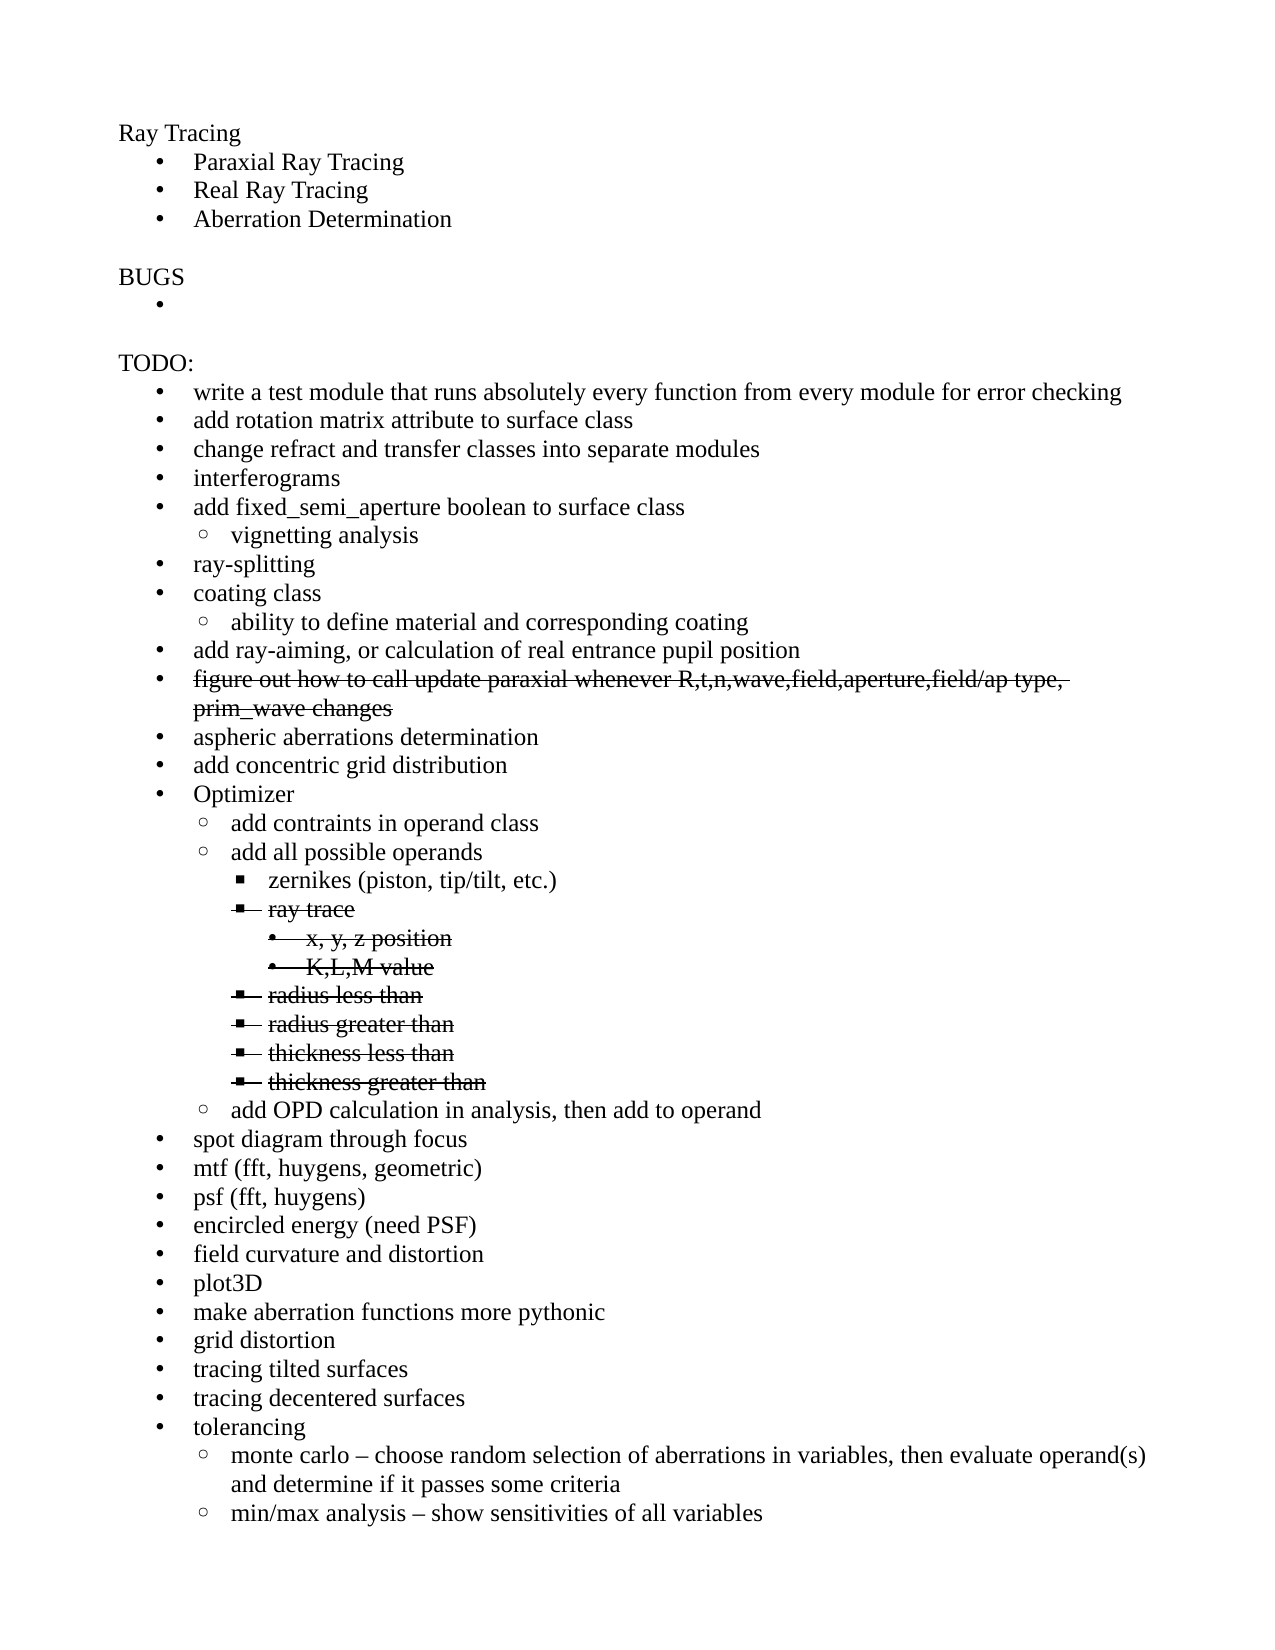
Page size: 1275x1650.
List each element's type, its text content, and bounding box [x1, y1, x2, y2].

list monte carlo – choose random selection of aberrations in variables, then evaluate operand(s) and determine if it passes some criteria [193, 1441, 1157, 1498]
list tolerancing [156, 1412, 1157, 1441]
list grid distortion [156, 1326, 1157, 1354]
list psf (fft, huygens) [156, 1182, 1157, 1211]
list vignetting analysis [193, 521, 1157, 549]
list interferograms [156, 463, 1157, 492]
list write a test module that runs absolutely every function from every module for error checking [156, 377, 1157, 406]
list K,L,M value [268, 952, 1157, 981]
list field curvature and distortion [156, 1239, 1157, 1268]
list ray trace [231, 894, 1157, 923]
list ray-splitting [156, 549, 1157, 578]
list tracing decentered surfaces [156, 1383, 1157, 1412]
list add rotation matrix attribute to surface class [156, 406, 1157, 434]
list thickness less than [231, 1038, 1157, 1067]
list figure out how to call update paraxial whenever R,t,n,wave,field,aperture,field/ap type, prim_wave changes [156, 664, 1157, 722]
list radius greater than [231, 1009, 1157, 1038]
list add ray-aiming, or calculation of real entrance pupil position [156, 636, 1157, 664]
list min/max analysis – show sensitivities of all variables [193, 1498, 1157, 1527]
list add contraints in operand class [193, 808, 1157, 837]
text BUGS [118, 262, 1157, 291]
list add all possible operands [193, 837, 1157, 866]
list ability to define material and corresponding coating [193, 607, 1157, 636]
list Paraxial Ray Tracing [156, 147, 1157, 176]
text Ray Tracing [118, 118, 1157, 147]
list radius less than [231, 981, 1157, 1009]
list spot diagram through focus [156, 1124, 1157, 1153]
list thickness greater than [231, 1067, 1157, 1096]
list aspheric aberrations determination [156, 722, 1157, 751]
list make aberration functions more pythonic [156, 1297, 1157, 1326]
list x, y, z position [268, 923, 1157, 952]
list coating class [156, 578, 1157, 607]
list encircled energy (need PSF) [156, 1211, 1157, 1239]
list Optimizer [156, 779, 1157, 808]
list Real Ray Tracing [156, 176, 1157, 204]
list add OPD calculation in analysis, then add to operand [193, 1096, 1157, 1124]
list add fixed_semi_aperture boolean to surface class [156, 492, 1157, 521]
list zernikes (piston, tip/tilt, etc.) [231, 866, 1157, 894]
list plot3D [156, 1268, 1157, 1297]
list add concentric grid distribution [156, 751, 1157, 779]
list tracing tilted surfaces [156, 1354, 1157, 1383]
list mtf (fft, huygens, geometric) [156, 1153, 1157, 1182]
list Aberration Determination [156, 204, 1157, 233]
list change refract and transfer classes into separate modules [156, 434, 1157, 463]
text TODO: [118, 348, 1157, 377]
